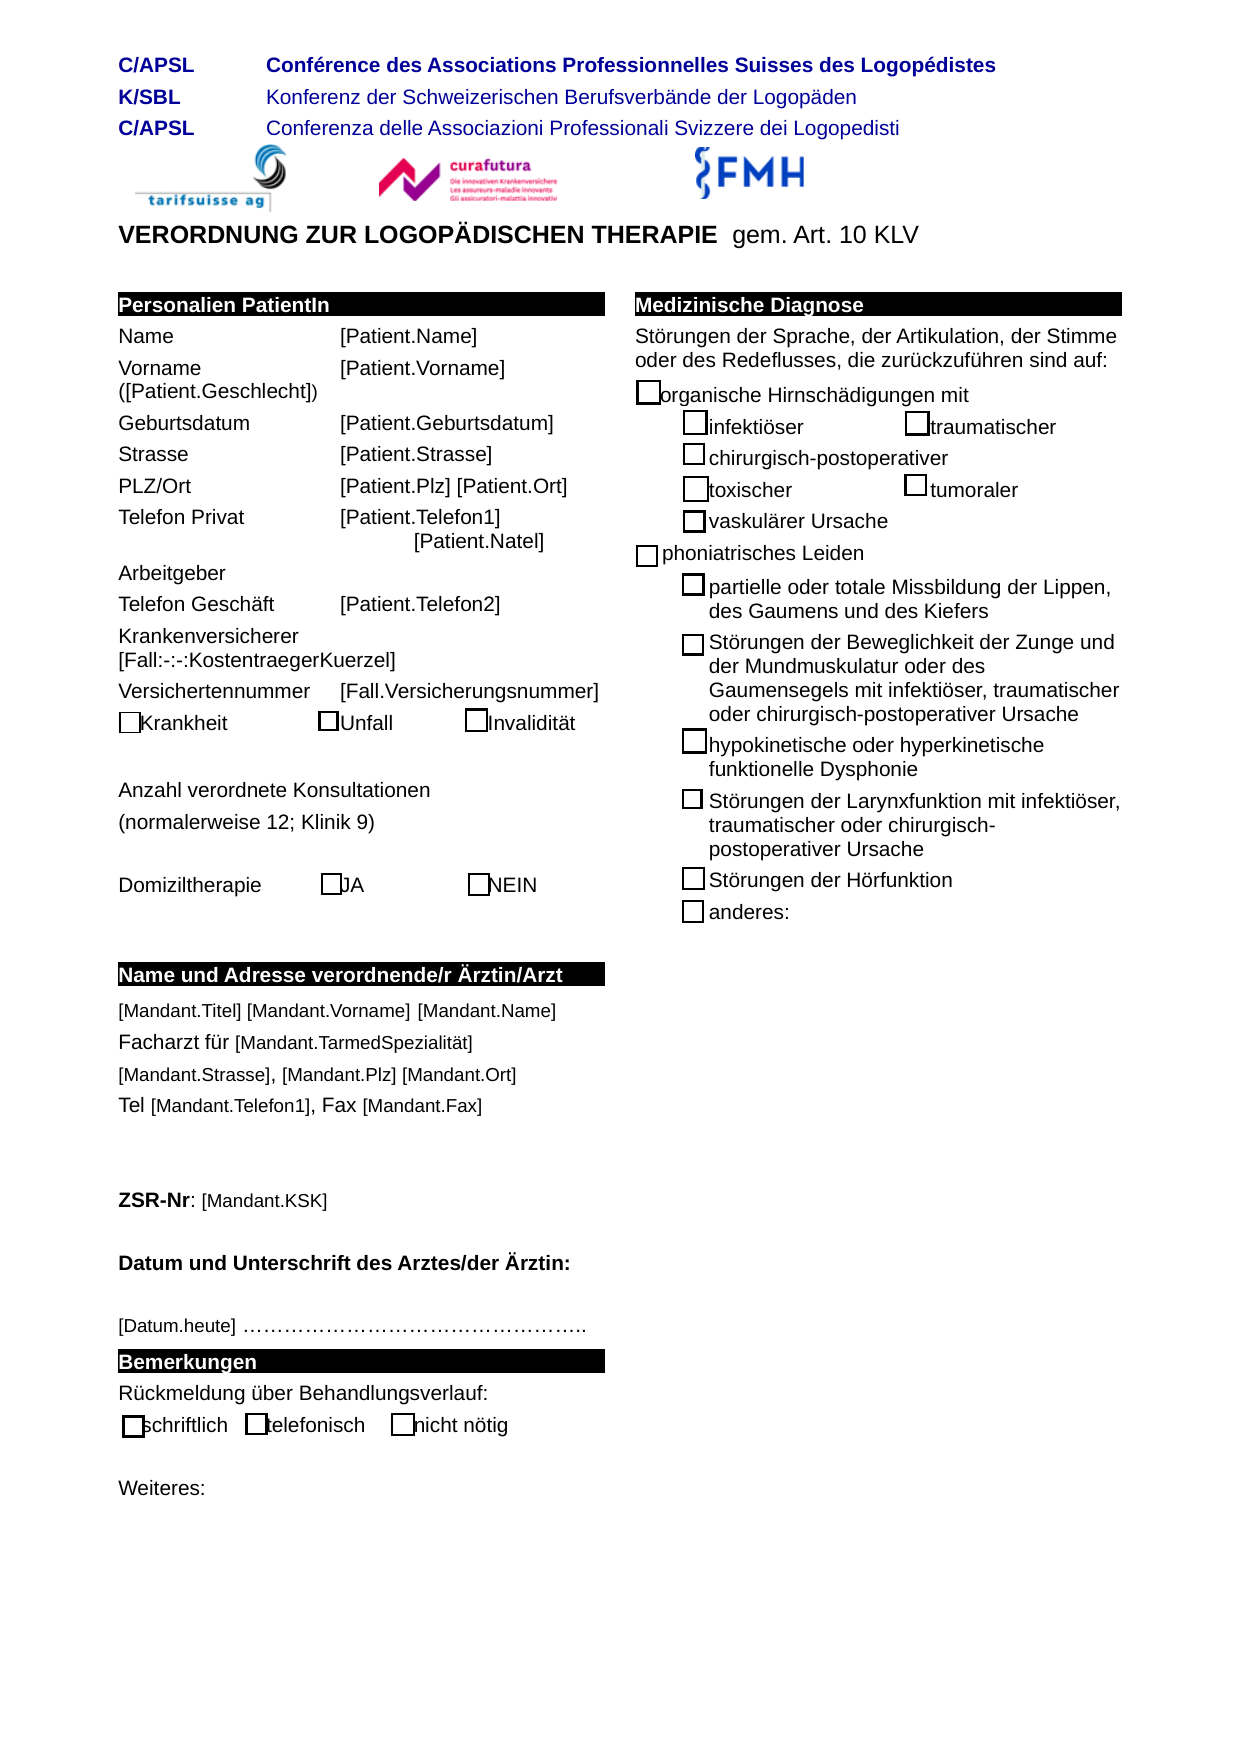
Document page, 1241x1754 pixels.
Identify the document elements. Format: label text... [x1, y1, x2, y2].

text Rückmeldung über Behandlungsverlauf: [118, 1381, 605, 1405]
text organische Hirnschädigungen mit [635, 379, 1122, 407]
text Bemerkungen [118, 1349, 605, 1373]
text hypokinetische oder hyperkinetische funktionelle Dysphonie [709, 733, 1122, 781]
text VERORDNUNG ZUR LOGOPÄDISCHEN THERAPIE gem. Art. 10 KLV [118, 220, 1122, 249]
text phoniatrisches Leiden [635, 540, 1122, 567]
text Störungen der Sprache, der Artikulation, der Stimme oder des Redeflusses, die zurückzuführen sind auf: [635, 324, 1122, 372]
text [635, 477, 682, 501]
text ZSR-Nr: [Mandant.KSK] [118, 1187, 605, 1211]
text Tel [Mandant.Telefon1], Fax [Mandant.Fax] [118, 1093, 605, 1117]
text Weiteres: [118, 1475, 605, 1499]
text [Datum.heute] ………………………………………….. [118, 1313, 605, 1337]
text Personalien PatientIn [118, 292, 605, 316]
text Arbeitgeber [118, 561, 605, 584]
text Störungen der Beweglichkeit der Zunge und der Mundmuskulatur oder des Gaumensegels mit infektiöser, traumatischer oder chirurgisch-postoperativer Ursache [709, 630, 1122, 726]
text chirurgisch-postoperativer [704, 446, 1122, 470]
text PLZ/Ort [Patient.Plz] [Patient.Ort] [118, 474, 605, 498]
text partielle oder totale Missbildung der Lippen, des Gaumens und des Kiefers [635, 574, 1122, 622]
text K/SBL Konferenz der Schweizerischen Berufsverbände der Logopäden [118, 84, 1122, 108]
text [635, 446, 681, 470]
text toxischer [709, 477, 903, 501]
text tumoraler [924, 477, 1122, 501]
text [Mandant.Titel] [Mandant.Vorname] [Mandant.Name] [118, 994, 605, 1023]
text anderes: [709, 899, 1122, 923]
text Krankheit Unfall Invalidität [118, 710, 605, 734]
text Störungen der Hörfunktion [709, 868, 1122, 892]
text Domiziltherapie JA NEIN [118, 873, 605, 897]
text [635, 414, 681, 438]
text vaskulärer Ursache [703, 509, 1122, 533]
text infektiöser traumatischer [706, 414, 1122, 438]
text C/APSL Conférence des Associations Professionnelles Suisses des Logopédistes [118, 53, 1122, 77]
text Krankenversicherer [Fall:-:-:KostentraegerKuerzel] [118, 623, 605, 671]
text Strasse [Patient.Strasse] [118, 442, 605, 466]
text [635, 509, 682, 533]
text schriftlich [118, 1412, 244, 1436]
text Telefon Privat [Patient.Telefon1] [Patient.Natel] [118, 505, 605, 553]
text Geburtsdatum [Patient.Geburtsdatum] [118, 411, 605, 435]
text Vorname [Patient.Vorname] ([Patient.Geschlecht]) [118, 355, 605, 403]
text telefonisch nicht nötig [264, 1412, 605, 1436]
text Facharzt für [Mandant.TarmedSpezialität] [118, 1030, 605, 1054]
text Störungen der Larynxfunktion mit infektiöser, traumatischer oder chirurgisch-postoperativer Ursache [709, 789, 1122, 861]
text C/APSL Conferenza delle Associazioni Professionali Svizzere dei Logopedisti [118, 116, 1122, 140]
text [Mandant.Strasse], [Mandant.Plz] [Mandant.Ort] [118, 1062, 605, 1086]
text Anzahl verordnete Konsultationen [118, 778, 605, 802]
text Telefon Geschäft [Patient.Telefon2] [118, 592, 605, 616]
text Name und Adresse verordnende/r Ärztin/Arzt [118, 962, 605, 986]
text (normalerweise 12; Klinik 9) [118, 810, 605, 834]
text Medizinische Diagnose [635, 292, 1122, 316]
text Versichertennummer [Fall.Versicherungsnummer] [118, 679, 605, 703]
text Name [Patient.Name] [118, 324, 605, 348]
text Datum und Unterschrift des Arztes/der Ärztin: [118, 1250, 605, 1274]
